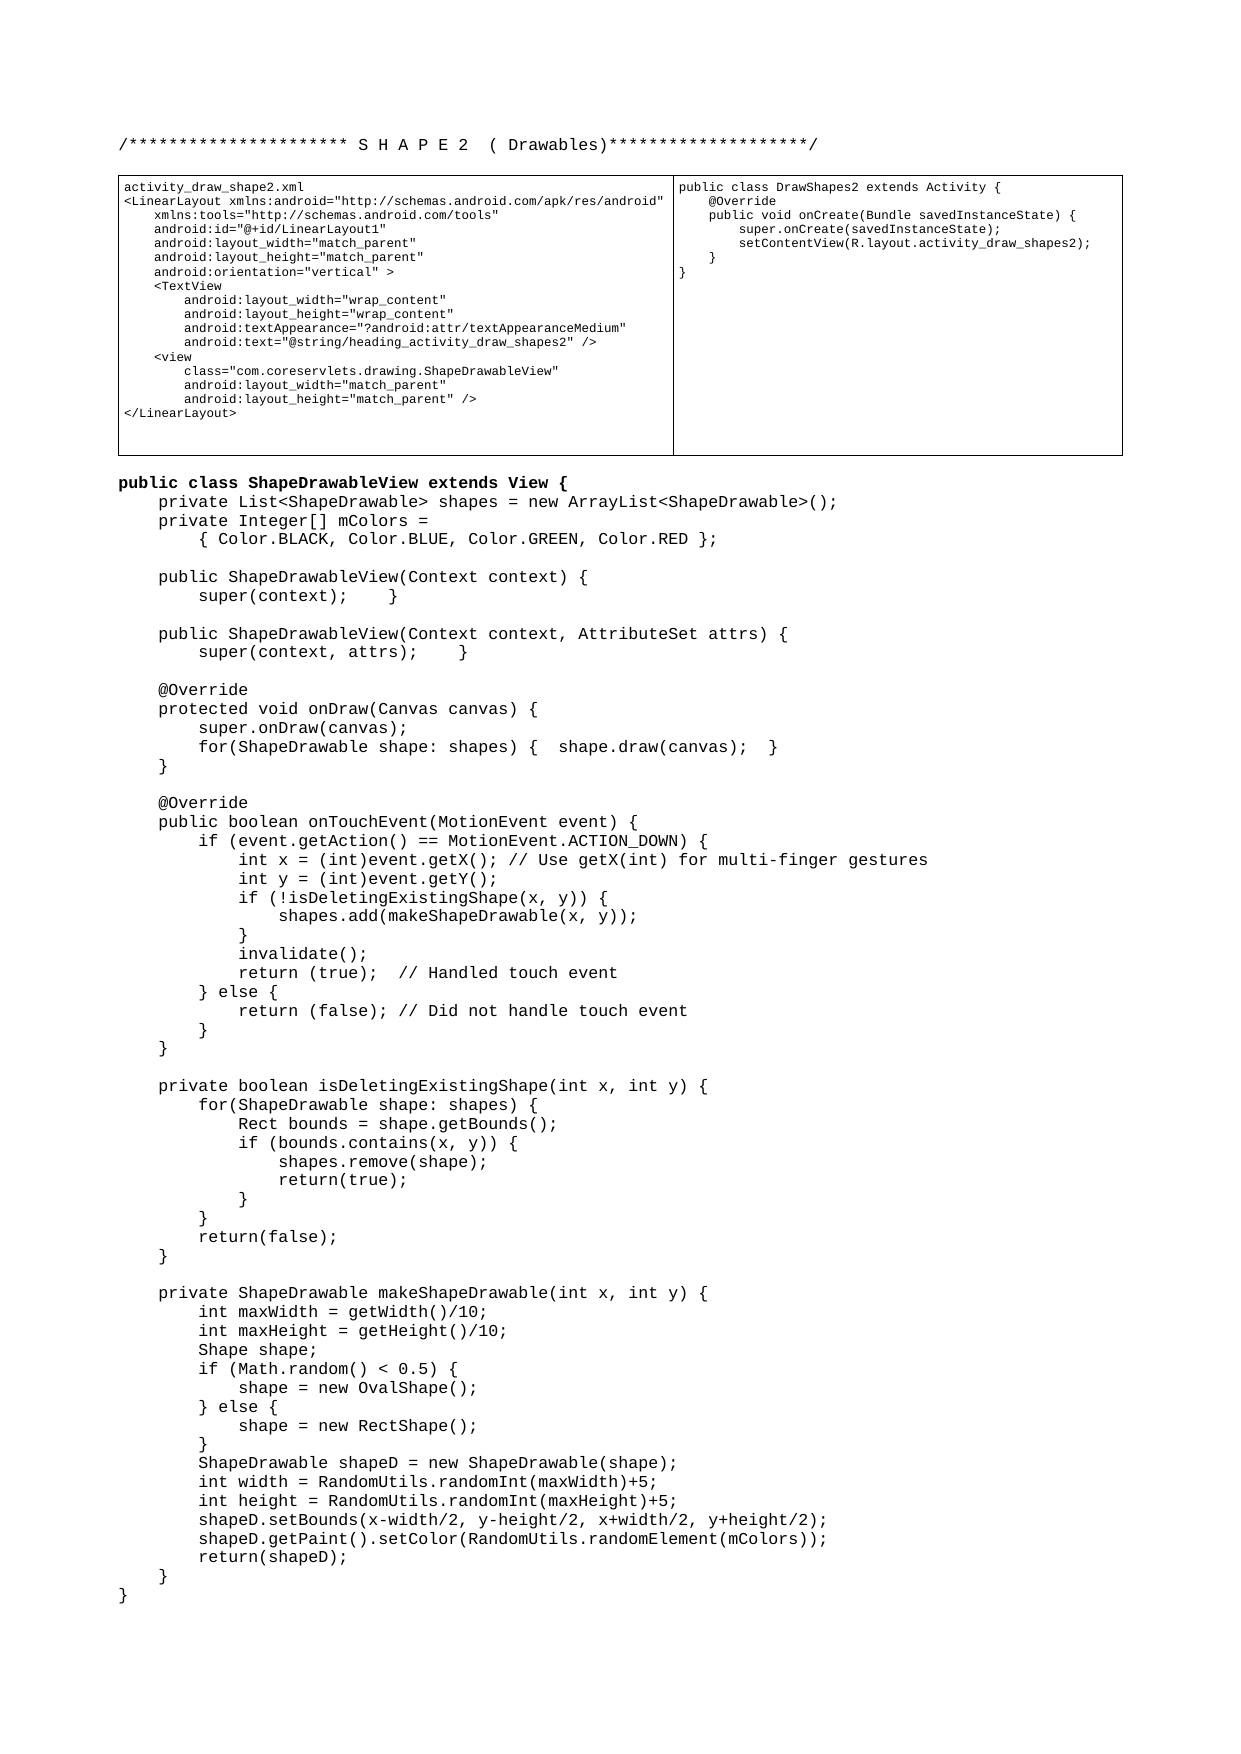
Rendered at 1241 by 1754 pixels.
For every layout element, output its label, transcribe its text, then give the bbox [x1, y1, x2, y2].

text } else { [118, 983, 1122, 1002]
text super.onDraw(canvas); [118, 719, 1122, 738]
text shape = new RectShape(); [118, 1417, 1122, 1436]
text } [118, 927, 1122, 946]
text return (false); // Did not handle touch event [118, 1002, 1122, 1021]
text @Override [118, 795, 1122, 814]
text } [118, 1247, 1122, 1266]
text } [118, 1587, 1122, 1606]
text shape = new OvalShape(); [118, 1379, 1122, 1398]
text } [118, 1021, 1122, 1040]
text /********************** S H A P E 2 ( Drawables)********************/ [118, 137, 1122, 156]
text return(false); [118, 1228, 1122, 1247]
text if (Math.random() < 0.5) { [118, 1361, 1122, 1379]
text return(true); [118, 1172, 1122, 1191]
text shapes.remove(shape); [118, 1153, 1122, 1172]
text int height = RandomUtils.randomInt(maxHeight)+5; [118, 1492, 1122, 1511]
text private List<ShapeDrawable> shapes = new ArrayList<ShapeDrawable>(); [118, 493, 1122, 512]
text } else { [118, 1398, 1122, 1417]
table_header public class DrawShapes2 extends Activity { @Override public void onCreate(Bundle savedInstanceState) { super.onCreate(savedInstanceState); setContentView(R.layout.activity_draw_shapes2); } } [674, 176, 1122, 455]
text Shape shape; [118, 1342, 1122, 1361]
text if (!isDeletingExistingShape(x, y)) { [118, 889, 1122, 908]
text public class ShapeDrawableView extends View { [118, 474, 1122, 493]
text @Override [118, 682, 1122, 701]
text } [118, 1436, 1122, 1455]
text if (event.getAction() == MotionEvent.ACTION_DOWN) { [118, 833, 1122, 851]
text int x = (int)event.getX(); // Use getX(int) for multi-finger gestures [118, 851, 1122, 870]
text } [118, 757, 1122, 776]
text } [118, 1040, 1122, 1059]
text super(context); } [118, 587, 1122, 606]
text public ShapeDrawableView(Context context, AttributeSet attrs) { [118, 625, 1122, 644]
text } [118, 1568, 1122, 1587]
text public ShapeDrawableView(Context context) { [118, 569, 1122, 587]
text shapeD.setBounds(x-width/2, y-height/2, x+width/2, y+height/2); [118, 1511, 1122, 1530]
text ShapeDrawable shapeD = new ShapeDrawable(shape); [118, 1455, 1122, 1474]
text int maxHeight = getHeight()/10; [118, 1323, 1122, 1342]
text invalidate(); [118, 946, 1122, 964]
text Rect bounds = shape.getBounds(); [118, 1115, 1122, 1134]
text if (bounds.contains(x, y)) { [118, 1134, 1122, 1153]
text shapeD.getPaint().setColor(RandomUtils.randomElement(mColors)); [118, 1530, 1122, 1549]
text private Integer[] mColors = [118, 512, 1122, 531]
text private ShapeDrawable makeShapeDrawable(int x, int y) { [118, 1285, 1122, 1304]
text } [118, 1191, 1122, 1210]
text { Color.BLACK, Color.BLUE, Color.GREEN, Color.RED }; [118, 531, 1122, 550]
text for(ShapeDrawable shape: shapes) { shape.draw(canvas); } [118, 738, 1122, 757]
text private boolean isDeletingExistingShape(int x, int y) { [118, 1078, 1122, 1097]
text for(ShapeDrawable shape: shapes) { [118, 1097, 1122, 1115]
text } [118, 1210, 1122, 1228]
text int y = (int)event.getY(); [118, 870, 1122, 889]
text public boolean onTouchEvent(MotionEvent event) { [118, 814, 1122, 833]
text shapes.add(makeShapeDrawable(x, y)); [118, 908, 1122, 927]
text int width = RandomUtils.randomInt(maxWidth)+5; [118, 1474, 1122, 1492]
text return (true); // Handled touch event [118, 964, 1122, 983]
text super(context, attrs); } [118, 644, 1122, 663]
table_header activity_draw_shape2.xml <LinearLayout xmlns:android="http://schemas.android.com/apk/res/android" xmlns:tools="http://schemas.android.com/tools" android:id="@+id/LinearLayout1" android:layout_width="match_parent" android:layout_height="match_parent" android:orientation="vertical" > <TextView android:layout_width="wrap_content" android:layout_height="wrap_content" android:textAppearance="?android:attr/textAppearanceMedium" android:text="@string/heading_activity_draw_shapes2" /> <view class="com.coreservlets.drawing.ShapeDrawableView" android:layout_width="match_parent" android:layout_height="match_parent" /> </LinearLayout> [119, 176, 673, 455]
text protected void onDraw(Canvas canvas) { [118, 701, 1122, 719]
text return(shapeD); [118, 1549, 1122, 1568]
text int maxWidth = getWidth()/10; [118, 1304, 1122, 1323]
